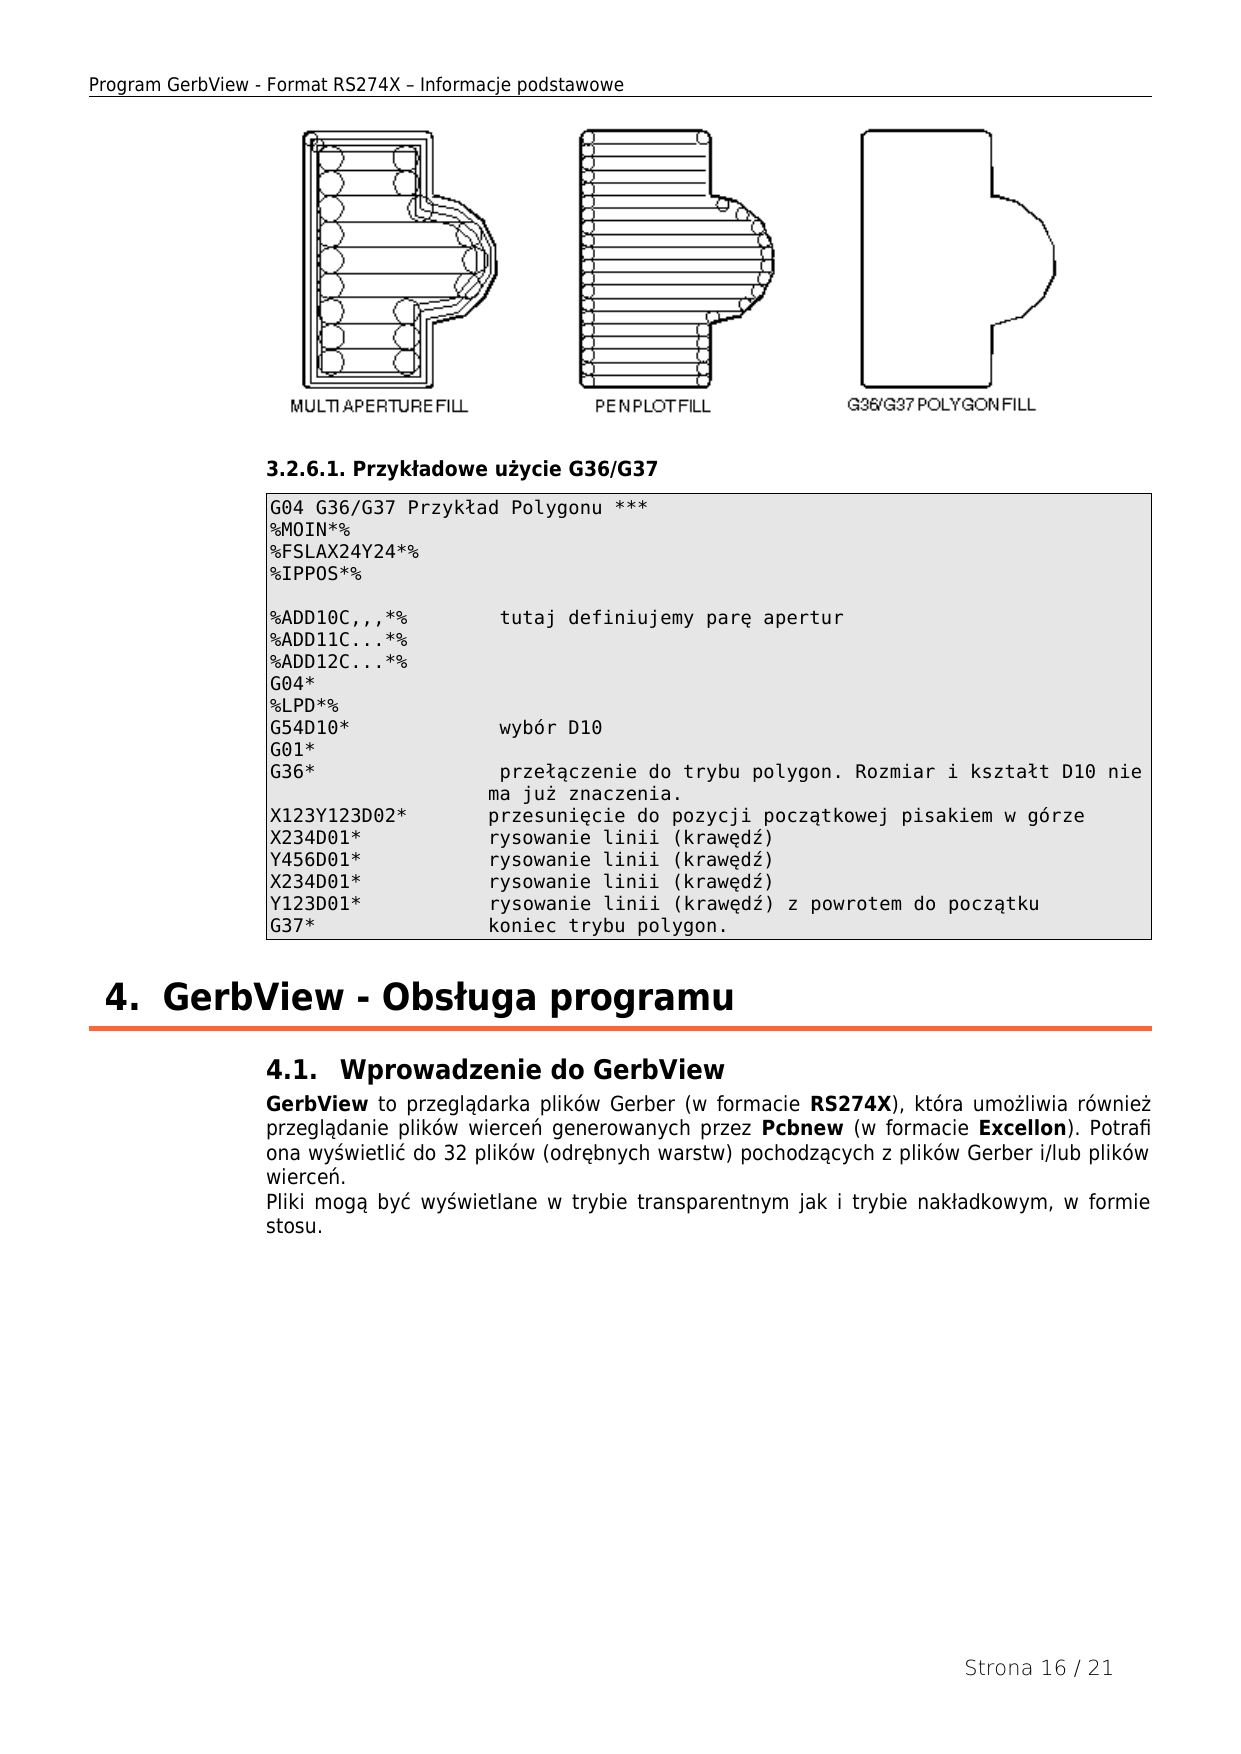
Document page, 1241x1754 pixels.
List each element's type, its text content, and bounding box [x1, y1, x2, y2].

subtitle GerbView - Obsługa programu [88, 970, 1152, 1031]
text G54D10* wybór D10 [267, 713, 1151, 735]
text %FSLAX24Y24*% [267, 537, 1151, 559]
text Y456D01* rysowanie linii (krawędź) [267, 844, 1151, 867]
text %ADD11C...*% [267, 625, 1151, 647]
text X123Y123D02* przesunięcie do pozycji początkowej pisakiem w górze [267, 801, 1151, 823]
text G04 G36/G37 Przykład Polygonu *** [267, 494, 1151, 515]
text %IPPOS*% [267, 559, 1151, 581]
text GerbView to przeglądarka plików Gerber (w formacie RS274X), która umożliwia również przeglądanie plików wierceń generowanych przez Pcbnew (w formacie Excellon). Potrafi ona wyświetlić do 32 plików (odrębnych warstw) pochodzących z plików Gerber i/lub plików wierceń. [266, 1092, 1152, 1190]
text %ADD10C,,,*% tutaj definiujemy parę apertur [267, 603, 1151, 625]
text Y123D01* rysowanie linii (krawędź) z powrotem do początku [267, 888, 1151, 911]
text G01* [267, 735, 1151, 757]
text %MOIN*% [267, 515, 1151, 537]
text %ADD12C...*% [267, 647, 1151, 669]
text G36* przełączenie do trybu polygon. Rozmiar i kształt D10 nie [267, 757, 1151, 779]
text %LPD*% [267, 691, 1151, 713]
text ma już znaczenia. [267, 779, 1151, 801]
picture [265, 109, 1083, 439]
text G04* [267, 669, 1151, 691]
text G37* koniec trybu polygon. [267, 911, 1151, 939]
text X234D01* rysowanie linii (krawędź) [267, 823, 1151, 844]
text X234D01* rysowanie linii (krawędź) [267, 867, 1151, 888]
text Pliki mogą być wyświetlane w trybie transparentnym jak i trybie nakładkowym, w formie stosu. [266, 1190, 1152, 1239]
subtitle Wprowadzenie do GerbView [266, 1054, 1152, 1086]
subtitle Przykładowe użycie G36/G37 [266, 457, 1152, 481]
